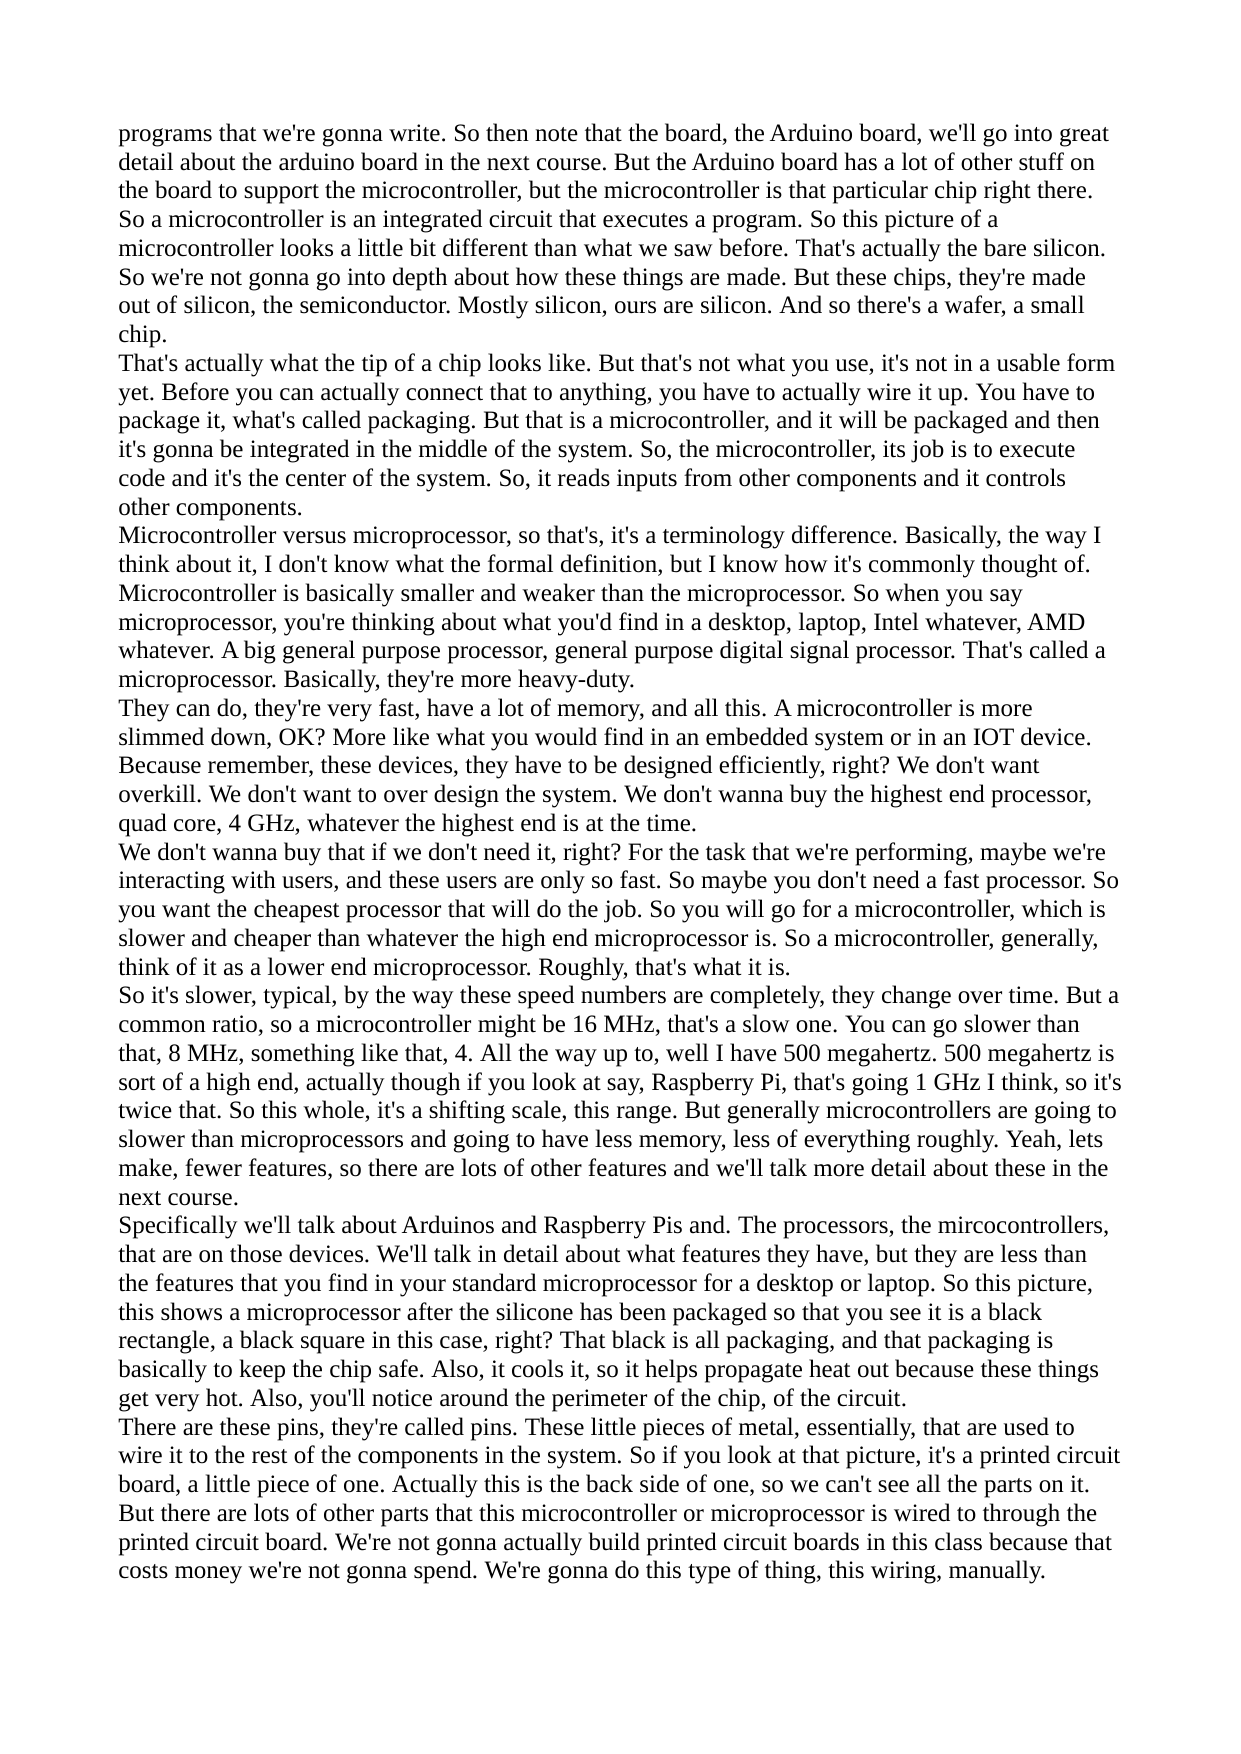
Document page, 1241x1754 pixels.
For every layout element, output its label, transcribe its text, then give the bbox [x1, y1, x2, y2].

text ​They can do, they're very fast, have a lot of memory, and all this. ​A microcontroller is more slimmed down, OK? ​More like what you would find in an embedded system or in an IOT device. ​Because remember, these devices, they have to be designed efficiently, right? ​We don't want overkill. ​We don't want to over design the system. ​We don't wanna buy the highest end processor, quad core, 4 GHz, ​whatever the highest end is at the time. [118, 693, 1122, 837]
text programs that we're gonna write. ​So then note that the board, the Arduino board, ​we'll go into great detail about the arduino board in the next course. ​But the Arduino board has a lot of other stuff on the board to support ​the microcontroller, but ​the microcontroller is that particular chip right there. [118, 118, 1122, 204]
text ​There are these pins, they're called pins. ​These little pieces of metal, essentially, ​that are used to wire it to the rest of the components in the system. ​So if you look at that picture, ​it's a printed circuit board, a little piece of one. ​Actually this is the back side of one, so we can't see all the parts on it. ​But there are lots of other parts that this microcontroller or ​microprocessor is wired to through the printed circuit board. ​We're not gonna actually build printed circuit boards in this class because ​that costs money we're not gonna spend. ​We're gonna do this type of thing, this wiring, manually. [118, 1412, 1122, 1584]
text ​Specifically we'll talk about Arduinos and Raspberry Pis and. ​The processors, the mircocontrollers, that are on those devices. ​We'll talk in detail about what features they have, but ​they are less than the features that you find in your standard microprocessor for ​a desktop or laptop. ​So this picture, ​this shows a microprocessor after the silicone has been packaged so ​that you see it is a black rectangle, a black square in this case, right? ​That black is all packaging, and ​that packaging is basically to keep the chip safe. ​Also, it cools it, so ​it helps propagate heat out because these things get very hot. ​Also, you'll notice around the perimeter of the chip, of the circuit. [118, 1211, 1122, 1412]
text ​That's actually what the tip of a chip looks like. ​But that's not what you use, it's not in a usable form yet. ​Before you can actually connect that to anything, you have to actually wire it up. ​You have to package it, what's called packaging. ​But that is a microcontroller, and it will be packaged and ​then it's gonna be integrated in the middle of the system. ​So, the microcontroller, its job is to execute code and ​it's the center of the system. ​So, it reads inputs from other components and it controls other components. [118, 348, 1122, 521]
text ​So a microcontroller is an integrated circuit that executes a program. ​So this picture of a microcontroller looks a little bit different than ​what we saw before. ​That's actually the bare silicon. ​So we're not gonna go into depth about how these things are made. ​But these chips, they're made out of silicon, the semiconductor. ​Mostly silicon, ours are silicon. ​And so there's a wafer, a small chip. [118, 204, 1122, 348]
text ​Microcontroller versus microprocessor, so that's, it's a terminology difference. ​Basically, the way I think about it, I don't know what the formal definition, ​but I know how it's commonly thought of. ​Microcontroller is basically smaller and weaker than the microprocessor. ​So when you say microprocessor, you're thinking about what you'd find in ​a desktop, laptop, Intel whatever, AMD whatever. ​A big general purpose processor, general purpose digital signal processor. ​That's called a microprocessor. ​Basically, they're more heavy-duty. [118, 521, 1122, 693]
text ​So it's slower, typical, ​by the way these speed numbers are completely, they change over time. ​But a common ratio, so a microcontroller might be 16 MHz, that's a slow one. ​You can go slower than that, 8 MHz, something like that, 4. ​All the way up to, well I have 500 megahertz. ​500 megahertz is sort of a high end, actually though if you look at say, ​Raspberry Pi, that's going 1 GHz I think, so it's twice that. ​So this whole, it's a shifting scale, this range. ​But generally microcontrollers are going to slower than microprocessors and ​going to have less memory, less of everything roughly. ​Yeah, lets make, fewer features, so there are lots of other features and ​we'll talk more detail about these in the next course. [118, 981, 1122, 1211]
text ​We don't wanna buy that if we don't need it, right? ​For the task that we're performing, maybe we're interacting with users, and ​these users are only so fast. ​So maybe you don't need a fast processor. ​So you want the cheapest processor that will do the job. ​So you will go for a microcontroller, which is slower and ​cheaper than whatever the high end microprocessor is. ​So a microcontroller, generally, think of it as a lower end microprocessor. ​Roughly, that's what it is. [118, 837, 1122, 981]
